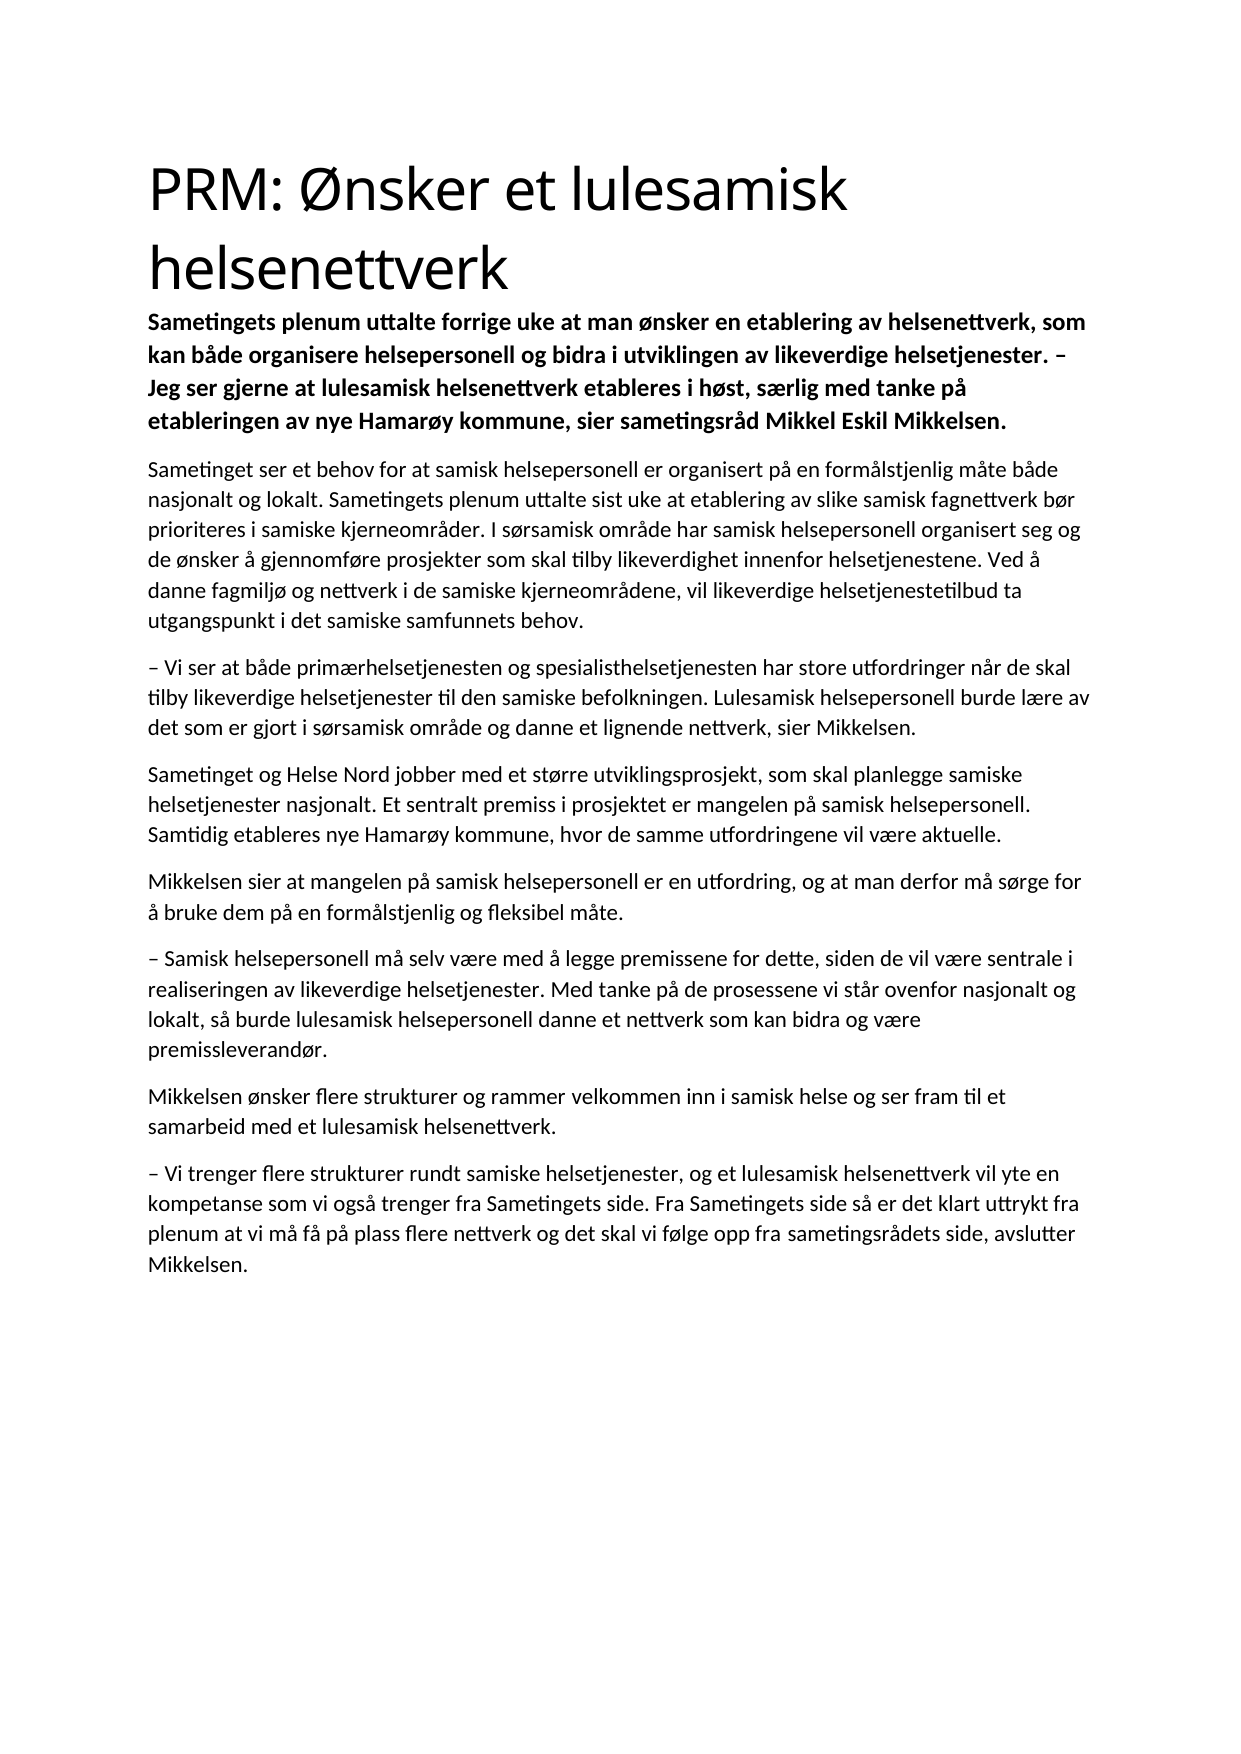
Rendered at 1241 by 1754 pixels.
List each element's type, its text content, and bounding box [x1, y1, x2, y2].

text Sametinget ser et behov for at samisk helsepersonell er organisert på en formålstjenlig måte både nasjonalt og lokalt. Sametingets plenum uttalte sist uke at etablering av slike samisk fagnettverk bør prioriteres i samiske kjerneområder. I sørsamisk område har samisk helsepersonell organisert seg og de ønsker å gjennomføre prosjekter som skal tilby likeverdighet innenfor helsetjenestene. Ved å danne fagmiljø og nettverk i de samiske kjerneområdene, vil likeverdige helsetjenestetilbud ta utgangspunkt i det samiske samfunnets behov. [148, 455, 1093, 634]
text Mikkelsen ønsker flere strukturer og rammer velkommen inn i samisk helse og ser fram til et samarbeid med et lulesamisk helsenettverk. [148, 1082, 1093, 1140]
text Sametingets plenum uttalte forrige uke at man ønsker en etablering av helsenettverk, som kan både organisere helsepersonell og bidra i utviklingen av likeverdige helsetjenester. – Jeg ser gjerne at lulesamisk helsenettverk etableres i høst, særlig med tanke på etableringen av nye Hamarøy kommune, sier sametingsråd Mikkel Eskil Mikkelsen. [148, 307, 1093, 436]
text – Vi trenger flere strukturer rundt samiske helsetjenester, og et lulesamisk helsenettverk vil yte en kompetanse som vi også trenger fra Sametingets side. Fra Sametingets side så er det klart uttrykt fra plenum at vi må få på plass flere nettverk og det skal vi følge opp fra sametingsrådets side, avslutter Mikkelsen. [148, 1159, 1093, 1278]
title PRM: Ønsker et lulesamisk helsenettverk [148, 148, 1093, 307]
text Mikkelsen sier at mangelen på samisk helsepersonell er en utfordring, og at man derfor må sørge for å bruke dem på en formålstjenlig og fleksibel måte. [148, 867, 1093, 926]
text – Vi ser at både primærhelsetjenesten og spesialisthelsetjenesten har store utfordringer når de skal tilby likeverdige helsetjenester til den samiske befolkningen. Lulesamisk helsepersonell burde lære av det som er gjort i sørsamisk område og danne et lignende nettverk, sier Mikkelsen. [148, 653, 1093, 741]
text – Samisk helsepersonell må selv være med å legge premissene for dette, siden de vil være sentrale i realiseringen av likeverdige helsetjenester. Med tanke på de prosessene vi står ovenfor nasjonalt og lokalt, så burde lulesamisk helsepersonell danne et nettverk som kan bidra og være premissleverandør. [148, 944, 1093, 1063]
text Sametinget og Helse Nord jobber med et større utviklingsprosjekt, som skal planlegge samiske helsetjenester nasjonalt. Et sentralt premiss i prosjektet er mangelen på samisk helsepersonell. Samtidig etableres nye Hamarøy kommune, hvor de samme utfordringene vil være aktuelle. [148, 760, 1093, 848]
